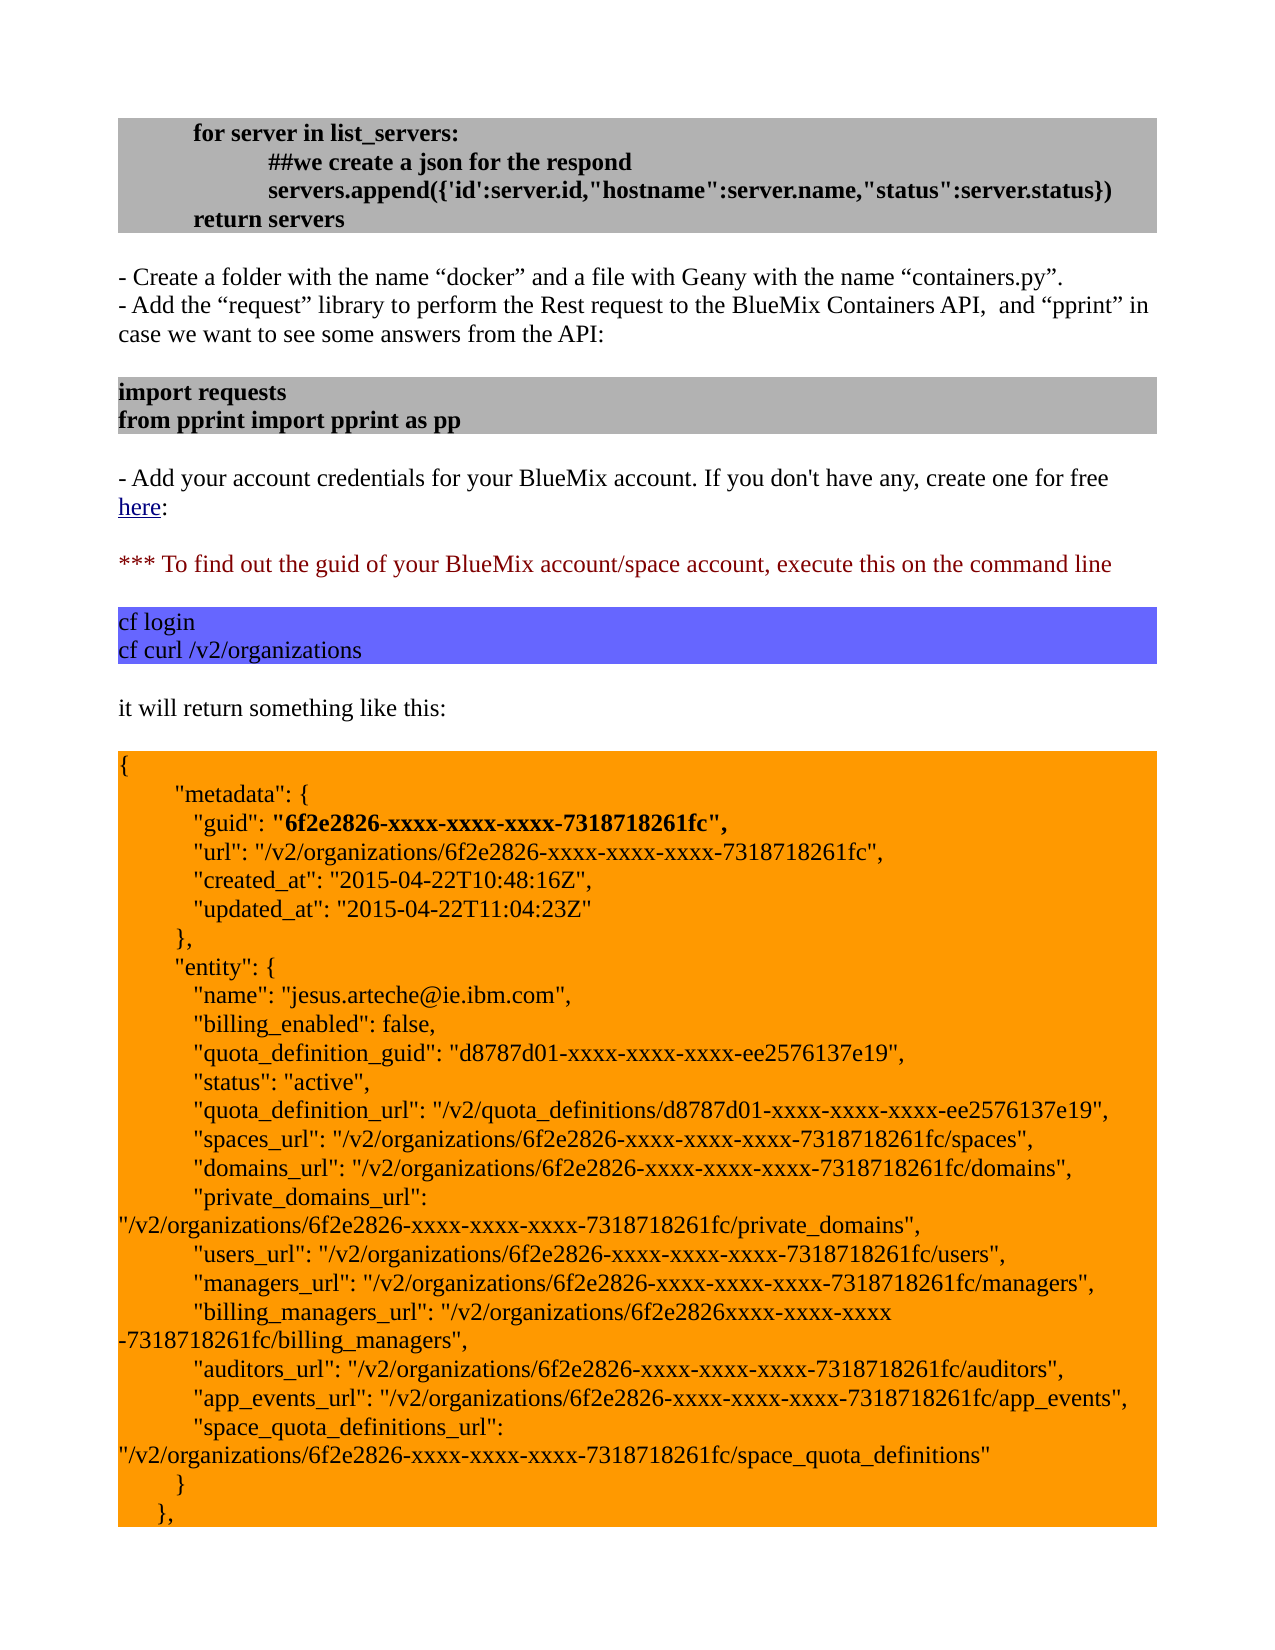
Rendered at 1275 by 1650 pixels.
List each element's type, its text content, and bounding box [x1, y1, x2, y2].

text return servers [118, 204, 1157, 233]
text ##we create a json for the respond [118, 147, 1157, 176]
text import requests [118, 377, 1157, 406]
text - Create a folder with the name “docker” and a file with Geany with the name “containers.py”. [118, 262, 1157, 291]
text - Add the “request” library to perform the Rest request to the BlueMix Containers API, and “pprint” in case we want to see some answers from the API: [118, 291, 1157, 348]
text - Add your account credentials for your BlueMix account. If you don't have any, create one for free here: [118, 463, 1157, 521]
text "auditors_url": "/v2/organizations/6f2e2826-xxxx-xxxx-xxxx-7318718261fc/auditors", [118, 1354, 1157, 1383]
text "domains_url": "/v2/organizations/6f2e2826-xxxx-xxxx-xxxx-7318718261fc/domains", [118, 1153, 1157, 1182]
text "entity": { [118, 952, 1157, 981]
text "managers_url": "/v2/organizations/6f2e2826-xxxx-xxxx-xxxx-7318718261fc/managers", [118, 1268, 1157, 1297]
text }, [118, 1498, 1157, 1527]
text "users_url": "/v2/organizations/6f2e2826-xxxx-xxxx-xxxx-7318718261fc/users", [118, 1239, 1157, 1268]
text "quota_definition_guid": "d8787d01-xxxx-xxxx-xxxx-ee2576137e19", [118, 1038, 1157, 1067]
text servers.append({'id':server.id,"hostname":server.name,"status":server.status}) [118, 176, 1157, 204]
text "billing_enabled": false, [118, 1009, 1157, 1038]
text "url": "/v2/organizations/6f2e2826-xxxx-xxxx-xxxx-7318718261fc", [118, 837, 1157, 866]
text cf curl /v2/organizations [118, 636, 1157, 664]
text "updated_at": "2015-04-22T11:04:23Z" [118, 894, 1157, 923]
text "private_domains_url": "/v2/organizations/6f2e2826-xxxx-xxxx-xxxx-7318718261fc/private_domains", [118, 1182, 1157, 1239]
text "created_at": "2015-04-22T10:48:16Z", [118, 866, 1157, 894]
text "billing_managers_url": "/v2/organizations/6f2e2826xxxx-xxxx-xxxx -7318718261fc/billing_managers", [118, 1297, 1157, 1354]
text cf login [118, 607, 1157, 636]
text "status": "active", [118, 1067, 1157, 1096]
text "metadata": { [118, 779, 1157, 808]
text for server in list_servers: [118, 118, 1157, 147]
text "app_events_url": "/v2/organizations/6f2e2826-xxxx-xxxx-xxxx-7318718261fc/app_events", [118, 1383, 1157, 1412]
text it will return something like this: [118, 693, 1157, 722]
text "name": "jesus.arteche@ie.ibm.com", [118, 981, 1157, 1009]
text "quota_definition_url": "/v2/quota_definitions/d8787d01-xxxx-xxxx-xxxx-ee2576137e19", [118, 1096, 1157, 1124]
text }, [118, 923, 1157, 952]
text "space_quota_definitions_url": "/v2/organizations/6f2e2826-xxxx-xxxx-xxxx-7318718261fc/space_quota_definitions" [118, 1412, 1157, 1469]
text } [118, 1469, 1157, 1498]
text from pprint import pprint as pp [118, 406, 1157, 434]
text "guid": "6f2e2826-xxxx-xxxx-xxxx-7318718261fc", [118, 808, 1157, 837]
text { [118, 751, 1157, 779]
text *** To find out the guid of your BlueMix account/space account, execute this on the command line [118, 549, 1157, 578]
text "spaces_url": "/v2/organizations/6f2e2826-xxxx-xxxx-xxxx-7318718261fc/spaces", [118, 1124, 1157, 1153]
